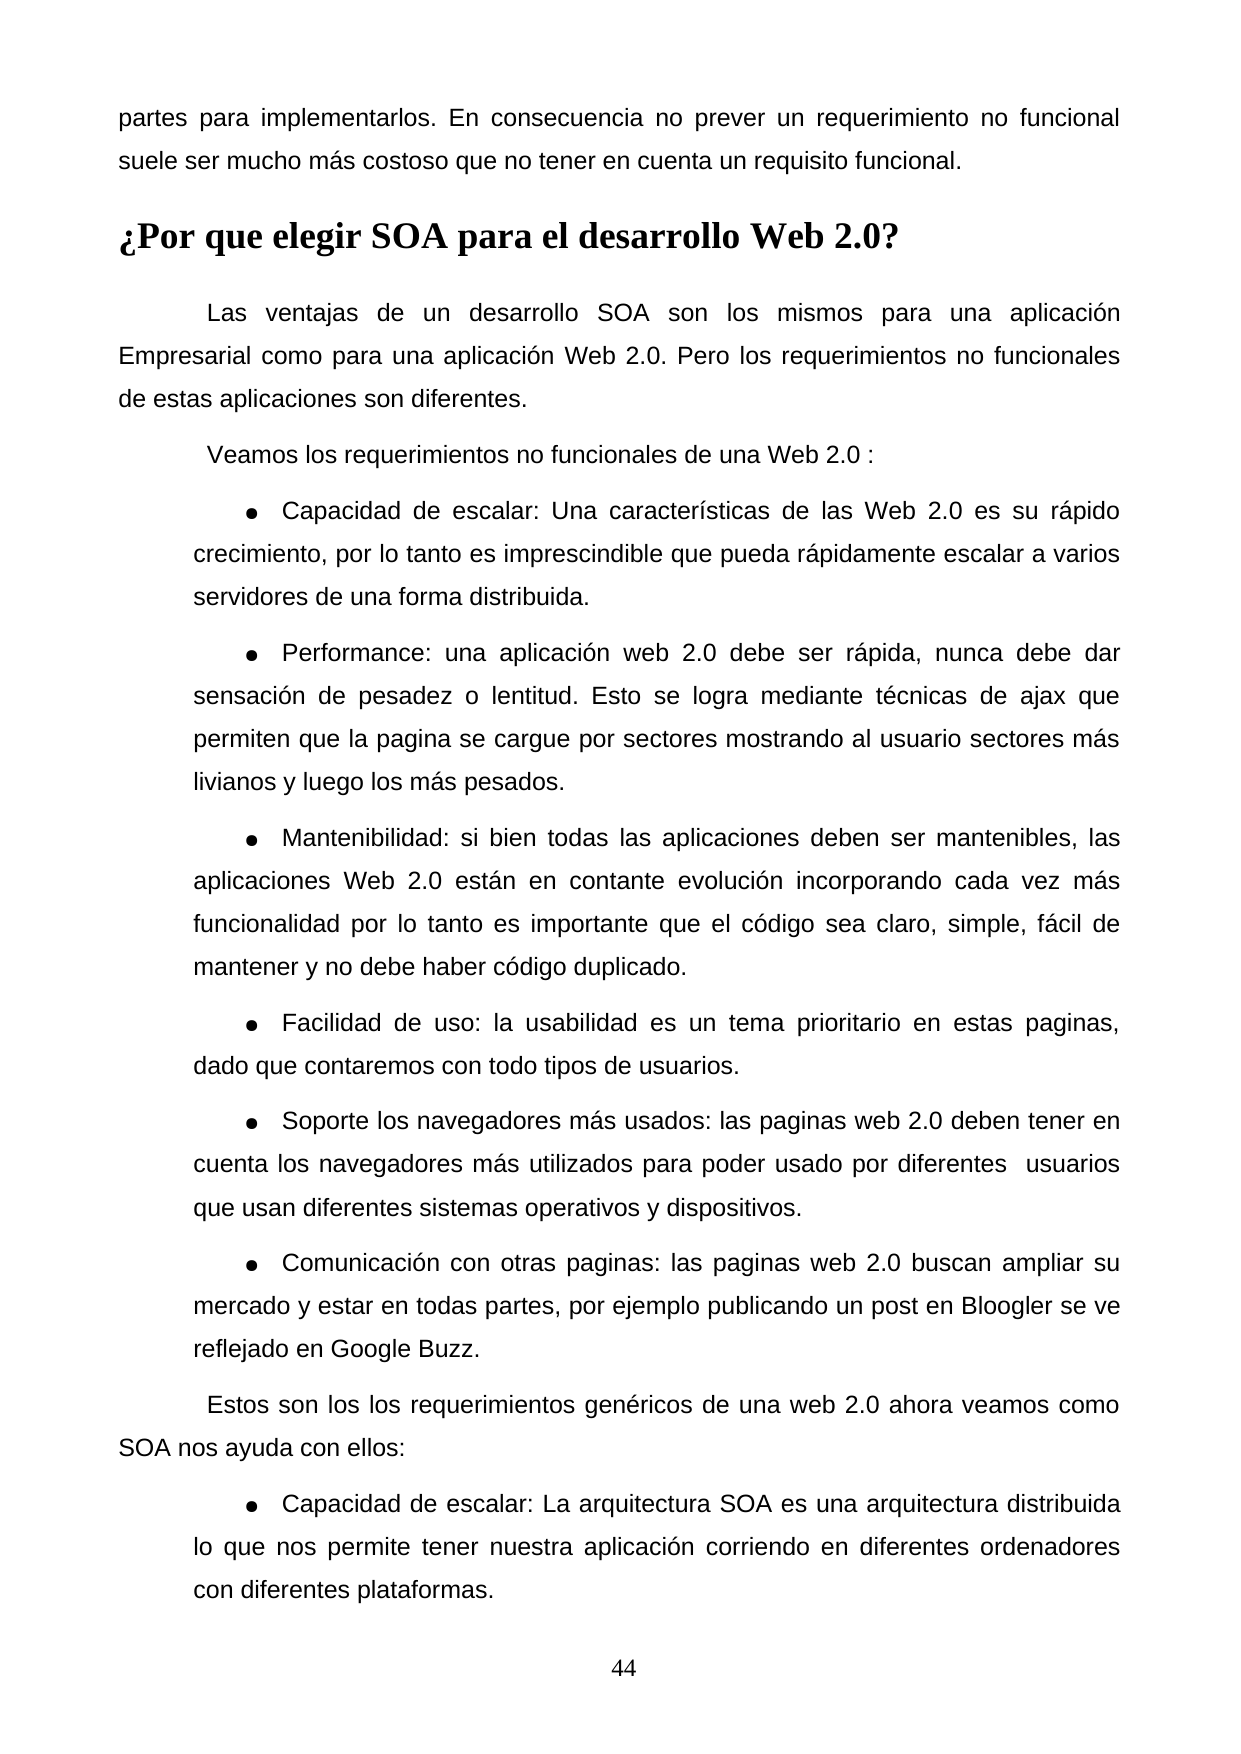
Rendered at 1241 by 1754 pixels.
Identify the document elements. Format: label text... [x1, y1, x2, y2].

text partes para implementarlos. En consecuencia no prever un requerimiento no funcional suele ser mucho más costoso que no tener en cuenta un requisito funcional. [118, 103, 1122, 174]
list Capacidad de escalar: Una características de las Web 2.0 es su rápido crecimiento, por lo tanto es imprescindible que pueda rápidamente escalar a varios servidores de una forma distribuida. [156, 496, 1122, 611]
text Estos son los los requerimientos genéricos de una web 2.0 ahora veamos como SOA nos ayuda con ellos: [118, 1390, 1122, 1462]
list Mantenibilidad: si bien todas las aplicaciones deben ser mantenibles, las aplicaciones Web 2.0 están en contante evolución incorporando cada vez más funcionalidad por lo tanto es importante que el código sea claro, simple, fácil de mantener y no debe haber código duplicado. [156, 823, 1122, 981]
text Veamos los requerimientos no funcionales de una Web 2.0 : [118, 440, 1122, 469]
list Capacidad de escalar: La arquitectura SOA es una arquitectura distribuida lo que nos permite tener nuestra aplicación corriendo en diferentes ordenadores con diferentes plataformas. [156, 1489, 1122, 1604]
list Facilidad de uso: la usabilidad es un tema prioritario en estas paginas, dado que contaremos con todo tipos de usuarios. [156, 1008, 1122, 1079]
list Soporte los navegadores más usados: las paginas web 2.0 deben tener en cuenta los navegadores más utilizados para poder usado por diferentes usuarios que usan diferentes sistemas operativos y dispositivos. [156, 1106, 1122, 1221]
list Performance: una aplicación web 2.0 debe ser rápida, nunca debe dar sensación de pesadez o lentitud. Esto se logra mediante técnicas de ajax que permiten que la pagina se cargue por sectores mostrando al usuario sectores más livianos y luego los más pesados. [156, 638, 1122, 796]
text Las ventajas de un desarrollo SOA son los mismos para una aplicación Empresarial como para una aplicación Web 2.0. Pero los requerimientos no funcionales de estas aplicaciones son diferentes. [118, 298, 1122, 413]
subtitle ¿Por que elegir SOA para el desarrollo Web 2.0? [118, 214, 1122, 257]
list Comunicación con otras paginas: las paginas web 2.0 buscan ampliar su mercado y estar en todas partes, por ejemplo publicando un post en Bloogler se ve reflejado en Google Buzz. [156, 1248, 1122, 1363]
